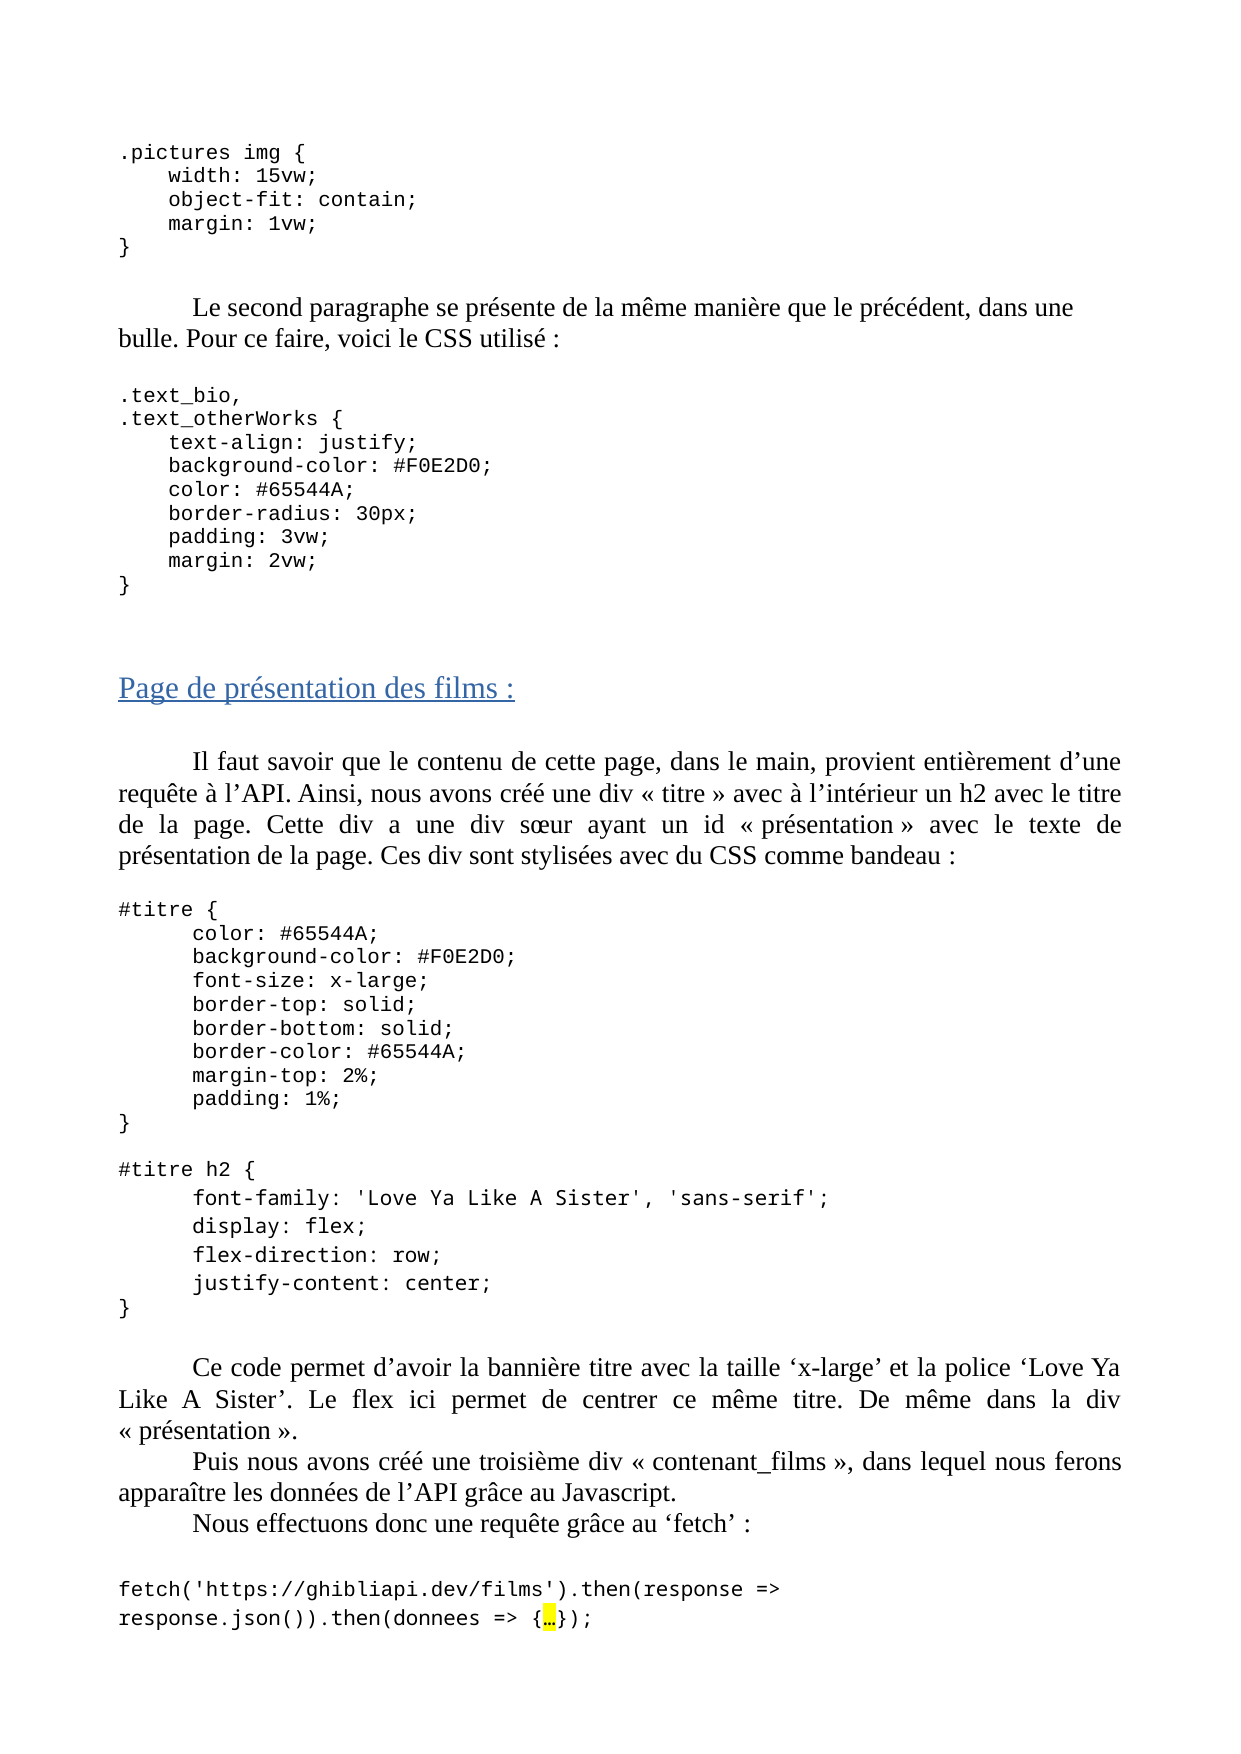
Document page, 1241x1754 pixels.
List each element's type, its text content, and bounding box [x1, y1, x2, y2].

text flex-direction: row; [118, 1240, 1122, 1268]
text Nous effectuons donc une requête grâce au ‘fetch’ : [118, 1507, 1122, 1538]
text } [118, 1297, 1122, 1320]
text font-family: 'Love Ya Like A Sister', 'sans-serif'; [118, 1183, 1122, 1211]
text Le second paragraphe se présente de la même manière que le précédent, dans une bulle. Pour ce faire, voici le CSS utilisé : .text_bio, .text_otherWorks { text-align: justify; background-color: #F0E2D0; color: #65544A; border-radius: 30px; padding: 3vw; margin: 2vw; } [118, 260, 1122, 597]
text display: flex; [118, 1211, 1122, 1240]
text border-bottom: solid; [118, 1017, 1122, 1041]
text Il faut savoir que le contenu de cette page, dans le main, provient entièrement d’une requête à l’API. Ainsi, nous avons créé une div « titre » avec à l’intérieur un h2 avec le titre de la page. Cette div a une div sœur ayant un id « présentation » avec le texte de présentation de la page. Ces div sont stylisées avec du CSS comme bandeau : [118, 741, 1122, 871]
text justify-content: center; [118, 1268, 1122, 1297]
text Page de présentation des films : [118, 669, 1122, 705]
text #titre h2 { [118, 1159, 1122, 1183]
text } [118, 1112, 1122, 1136]
text Puis nous avons créé une troisième div « contenant_films », dans lequel nous ferons apparaître les données de l’API grâce au Javascript. [118, 1445, 1122, 1507]
text font-size: x-large; [118, 970, 1122, 994]
text fetch('https://ghibliapi.dev/films').then(response => response.json()).then(donnees => {…}); [118, 1574, 1122, 1631]
text border-top: solid; [118, 994, 1122, 1017]
text color: #65544A; [118, 923, 1122, 947]
text .pictures img { width: 15vw; object-fit: contain; margin: 1vw; } [118, 118, 1122, 260]
text background-color: #F0E2D0; [118, 947, 1122, 970]
text Ce code permet d’avoir la bannière titre avec la taille ‘x-large’ et la police ‘Love Ya Like A Sister’. Le flex ici permet de centrer ce même titre. De même dans la div « présentation ». [118, 1352, 1122, 1445]
text #titre { [118, 899, 1122, 923]
text margin-top: 2%; [118, 1065, 1122, 1088]
text padding: 1%; [118, 1088, 1122, 1112]
text border-color: #65544A; [118, 1041, 1122, 1065]
